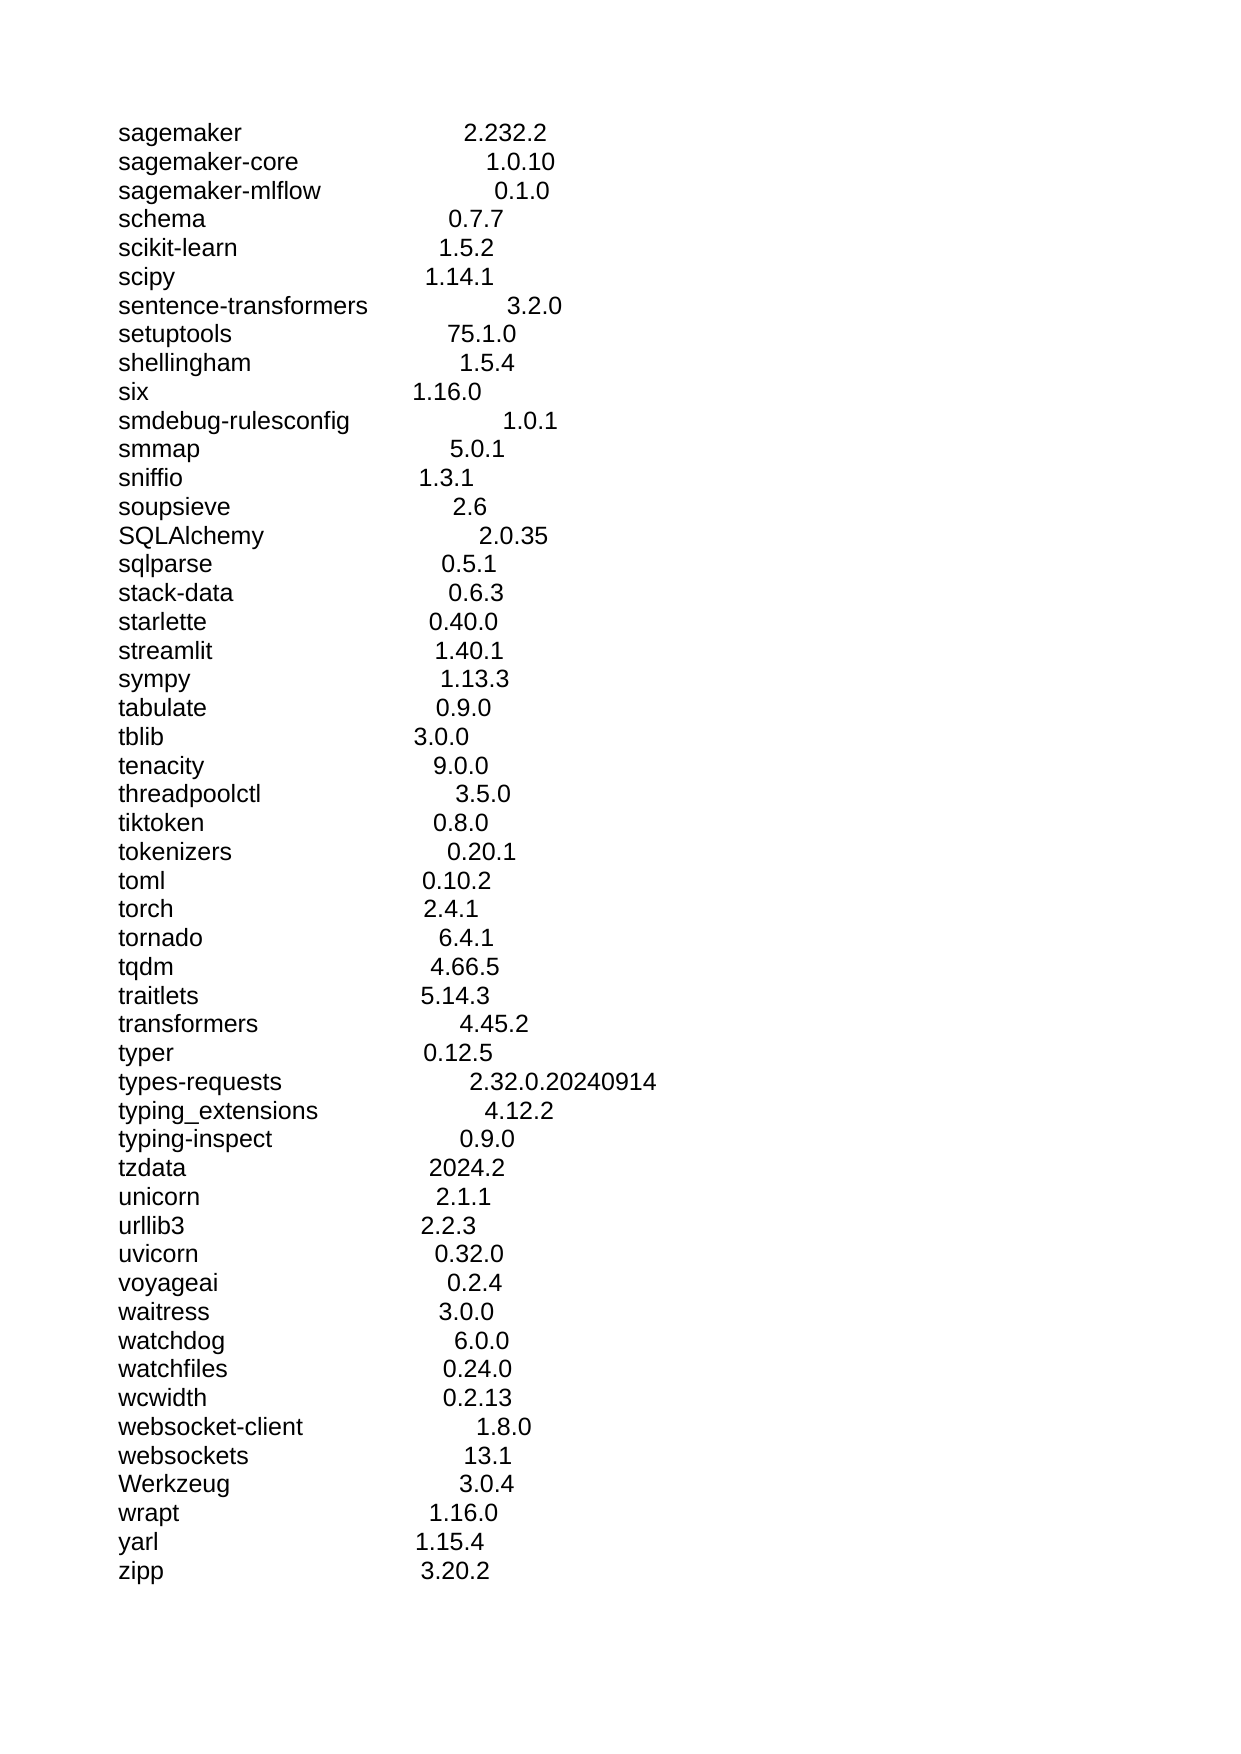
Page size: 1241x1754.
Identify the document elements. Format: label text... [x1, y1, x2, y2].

text websockets 13.1 [118, 1441, 1075, 1469]
text uvicorn 0.32.0 [118, 1239, 1075, 1268]
text scipy 1.14.1 [118, 262, 1075, 291]
text sagemaker-mlflow 0.1.0 [118, 176, 1075, 204]
text waitress 3.0.0 [118, 1297, 1075, 1326]
text traitlets 5.14.3 [118, 981, 1075, 1009]
text tiktoken 0.8.0 [118, 808, 1075, 837]
text smmap 5.0.1 [118, 434, 1075, 463]
text tenacity 9.0.0 [118, 751, 1075, 779]
text torch 2.4.1 [118, 894, 1075, 923]
text typer 0.12.5 [118, 1038, 1075, 1067]
text unicorn 2.1.1 [118, 1182, 1075, 1211]
text shellingham 1.5.4 [118, 348, 1075, 377]
text voyageai 0.2.4 [118, 1268, 1075, 1297]
text streamlit 1.40.1 [118, 636, 1075, 664]
text SQLAlchemy 2.0.35 [118, 521, 1075, 549]
text sqlparse 0.5.1 [118, 549, 1075, 578]
text sympy 1.13.3 [118, 664, 1075, 693]
text tzdata 2024.2 [118, 1153, 1075, 1182]
text websocket-client 1.8.0 [118, 1412, 1075, 1441]
text watchdog 6.0.0 [118, 1326, 1075, 1354]
text tblib 3.0.0 [118, 722, 1075, 751]
text schema 0.7.7 [118, 204, 1075, 233]
text typing-inspect 0.9.0 [118, 1124, 1075, 1153]
text wcwidth 0.2.13 [118, 1383, 1075, 1412]
text threadpoolctl 3.5.0 [118, 779, 1075, 808]
text transformers 4.45.2 [118, 1009, 1075, 1038]
text sentence-transformers 3.2.0 [118, 291, 1075, 319]
text zipp 3.20.2 [118, 1556, 1075, 1584]
text types-requests 2.32.0.20240914 [118, 1067, 1075, 1096]
text setuptools 75.1.0 [118, 319, 1075, 348]
text Werkzeug 3.0.4 [118, 1469, 1075, 1498]
text tornado 6.4.1 [118, 923, 1075, 952]
text scikit-learn 1.5.2 [118, 233, 1075, 262]
text sagemaker-core 1.0.10 [118, 147, 1075, 176]
text soupsieve 2.6 [118, 492, 1075, 521]
text six 1.16.0 [118, 377, 1075, 406]
text tokenizers 0.20.1 [118, 837, 1075, 866]
text stack-data 0.6.3 [118, 578, 1075, 607]
text typing_extensions 4.12.2 [118, 1096, 1075, 1124]
text starlette 0.40.0 [118, 607, 1075, 636]
text smdebug-rulesconfig 1.0.1 [118, 406, 1075, 434]
text tqdm 4.66.5 [118, 952, 1075, 981]
text tabulate 0.9.0 [118, 693, 1075, 722]
text sagemaker 2.232.2 [118, 118, 1075, 147]
text urllib3 2.2.3 [118, 1211, 1075, 1239]
text yarl 1.15.4 [118, 1527, 1075, 1556]
text wrapt 1.16.0 [118, 1498, 1075, 1527]
text watchfiles 0.24.0 [118, 1354, 1075, 1383]
text toml 0.10.2 [118, 866, 1075, 894]
text sniffio 1.3.1 [118, 463, 1075, 492]
